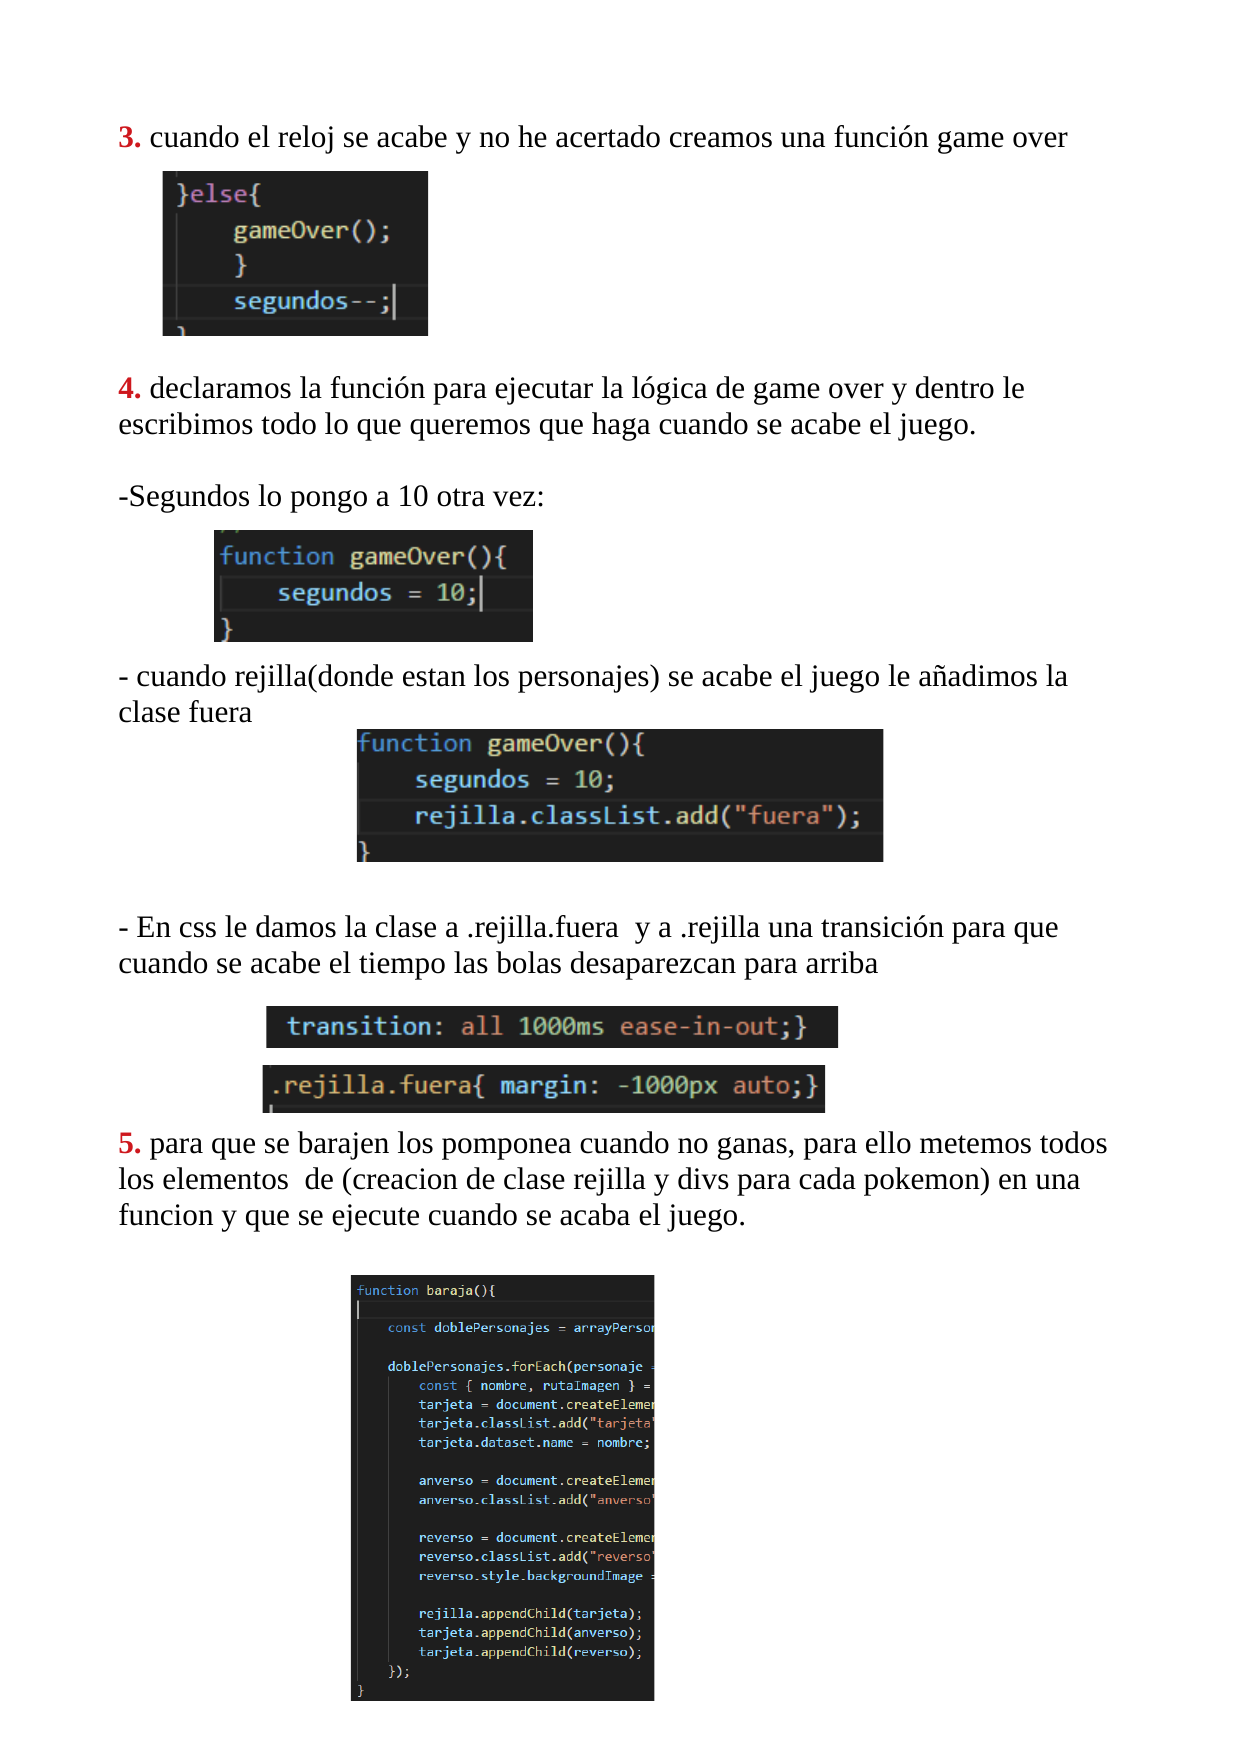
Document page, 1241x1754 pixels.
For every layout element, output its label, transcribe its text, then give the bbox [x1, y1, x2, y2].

text - cuando rejilla(donde estan los personajes) se acabe el juego le añadimos la clase fuera [118, 657, 1122, 729]
text -Segundos lo pongo a 10 otra vez: [118, 477, 1122, 513]
text 5. para que se barajen los pomponea cuando no ganas, para ello metemos todos los elementos de (creacion de clase rejilla y divs para cada pokemon) en una funcion y que se ejecute cuando se acaba el juego. [118, 1124, 1122, 1232]
picture [162, 171, 429, 336]
text - En css le damos la clase a .rejilla.fuera y a .rejilla una transición para que cuando se acabe el tiempo las bolas desaparezcan para arriba [118, 909, 1122, 981]
text 3. cuando el reloj se acabe y no he acertado creamos una función game over [118, 118, 1122, 154]
text 4. declaramos la función para ejecutar la lógica de game over y dentro le escribimos todo lo que queremos que haga cuando se acabe el juego. [118, 370, 1122, 442]
picture [356, 729, 884, 862]
picture [266, 1006, 839, 1048]
picture [350, 1275, 655, 1701]
picture [262, 1065, 826, 1113]
picture [214, 530, 533, 642]
